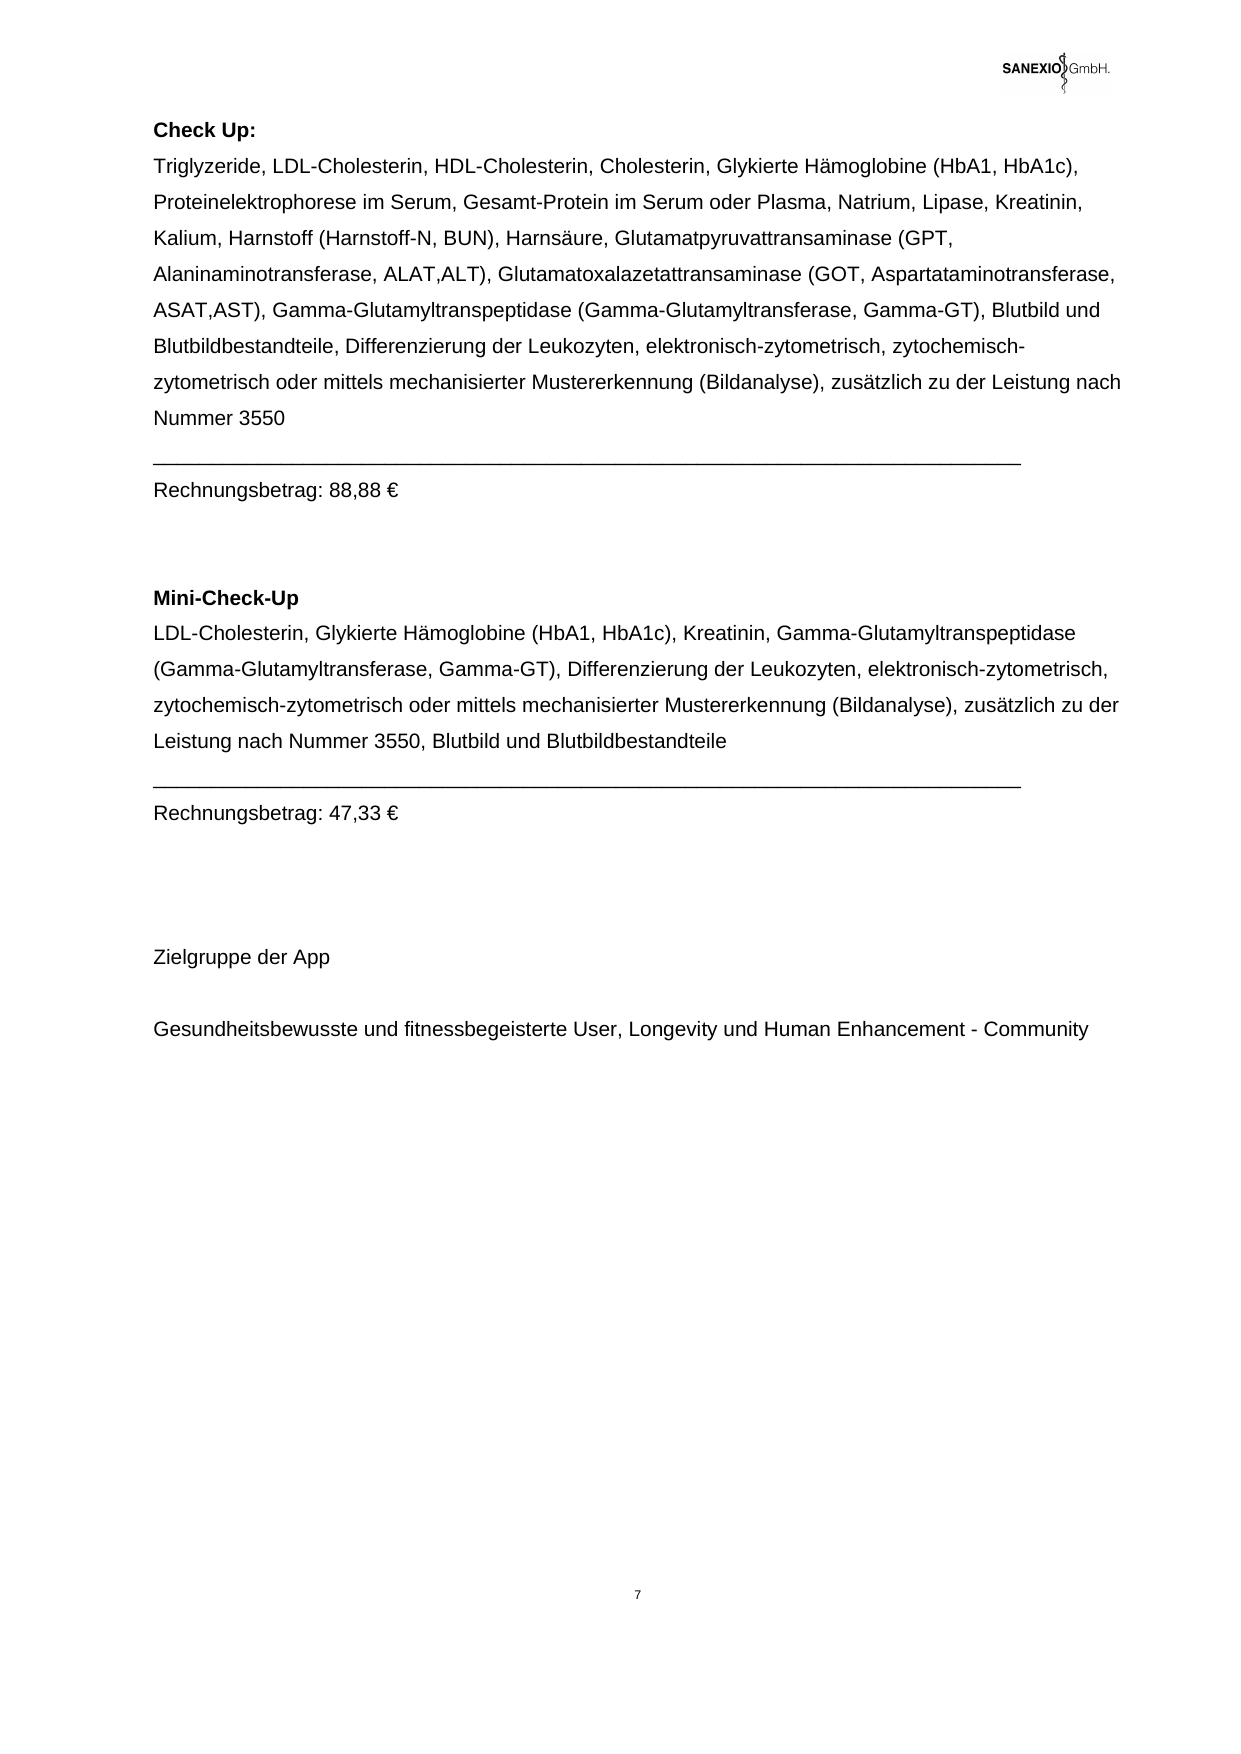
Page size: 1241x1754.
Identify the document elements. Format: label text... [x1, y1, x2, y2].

text LDL-Cholesterin, Glykierte Hämoglobine (HbA1, HbA1c), Kreatinin, Gamma-Glutamyltranspeptidase (Gamma-Glutamyltransferase, Gamma-GT), Differenzierung der Leukozyten, elektronisch-zytometrisch, zytochemisch-zytometrisch oder mittels mechanisierter Mustererkennung (Bildanalyse), zusätzlich zu der Leistung nach Nummer 3550, Blutbild und Blutbildbestandteile ___________________________________________________________________________ Rechnungsbetrag: 47,33 € [153, 621, 1122, 825]
text Mini-Check-Up [153, 585, 1122, 609]
list Gesundheitsbewusste und fitnessbegeisterte User, Longevity und Human Enhancement - Community [153, 1017, 1122, 1041]
text Triglyzeride, LDL-Cholesterin, HDL-Cholesterin, Cholesterin, Glykierte Hämoglobine (HbA1, HbA1c), Proteinelektrophorese im Serum, Gesamt-Protein im Serum oder Plasma, Natrium, Lipase, Kreatinin, Kalium, Harnstoff (Harnstoff-N, BUN), Harnsäure, Glutamatpyruvattransaminase (GPT, Alaninaminotransferase, ALAT,ALT), Glutamatoxalazetattransaminase (GOT, Aspartataminotransferase, ASAT,AST), Gamma-Glutamyltranspeptidase (Gamma-Glutamyltransferase, Gamma-GT), Blutbild und Blutbildbestandteile, Differenzierung der Leukozyten, elektronisch-zytometrisch, zytochemisch-zytometrisch oder mittels mechanisierter Mustererkennung (Bildanalyse), zusätzlich zu der Leistung nach Nummer 3550 ___________________________________________________________________________ Rechnungsbetrag: 88,88 € [153, 154, 1122, 501]
picture [1002, 52, 1110, 94]
text Check Up: [153, 118, 1122, 142]
subtitle Zielgruppe der App [153, 945, 1122, 969]
